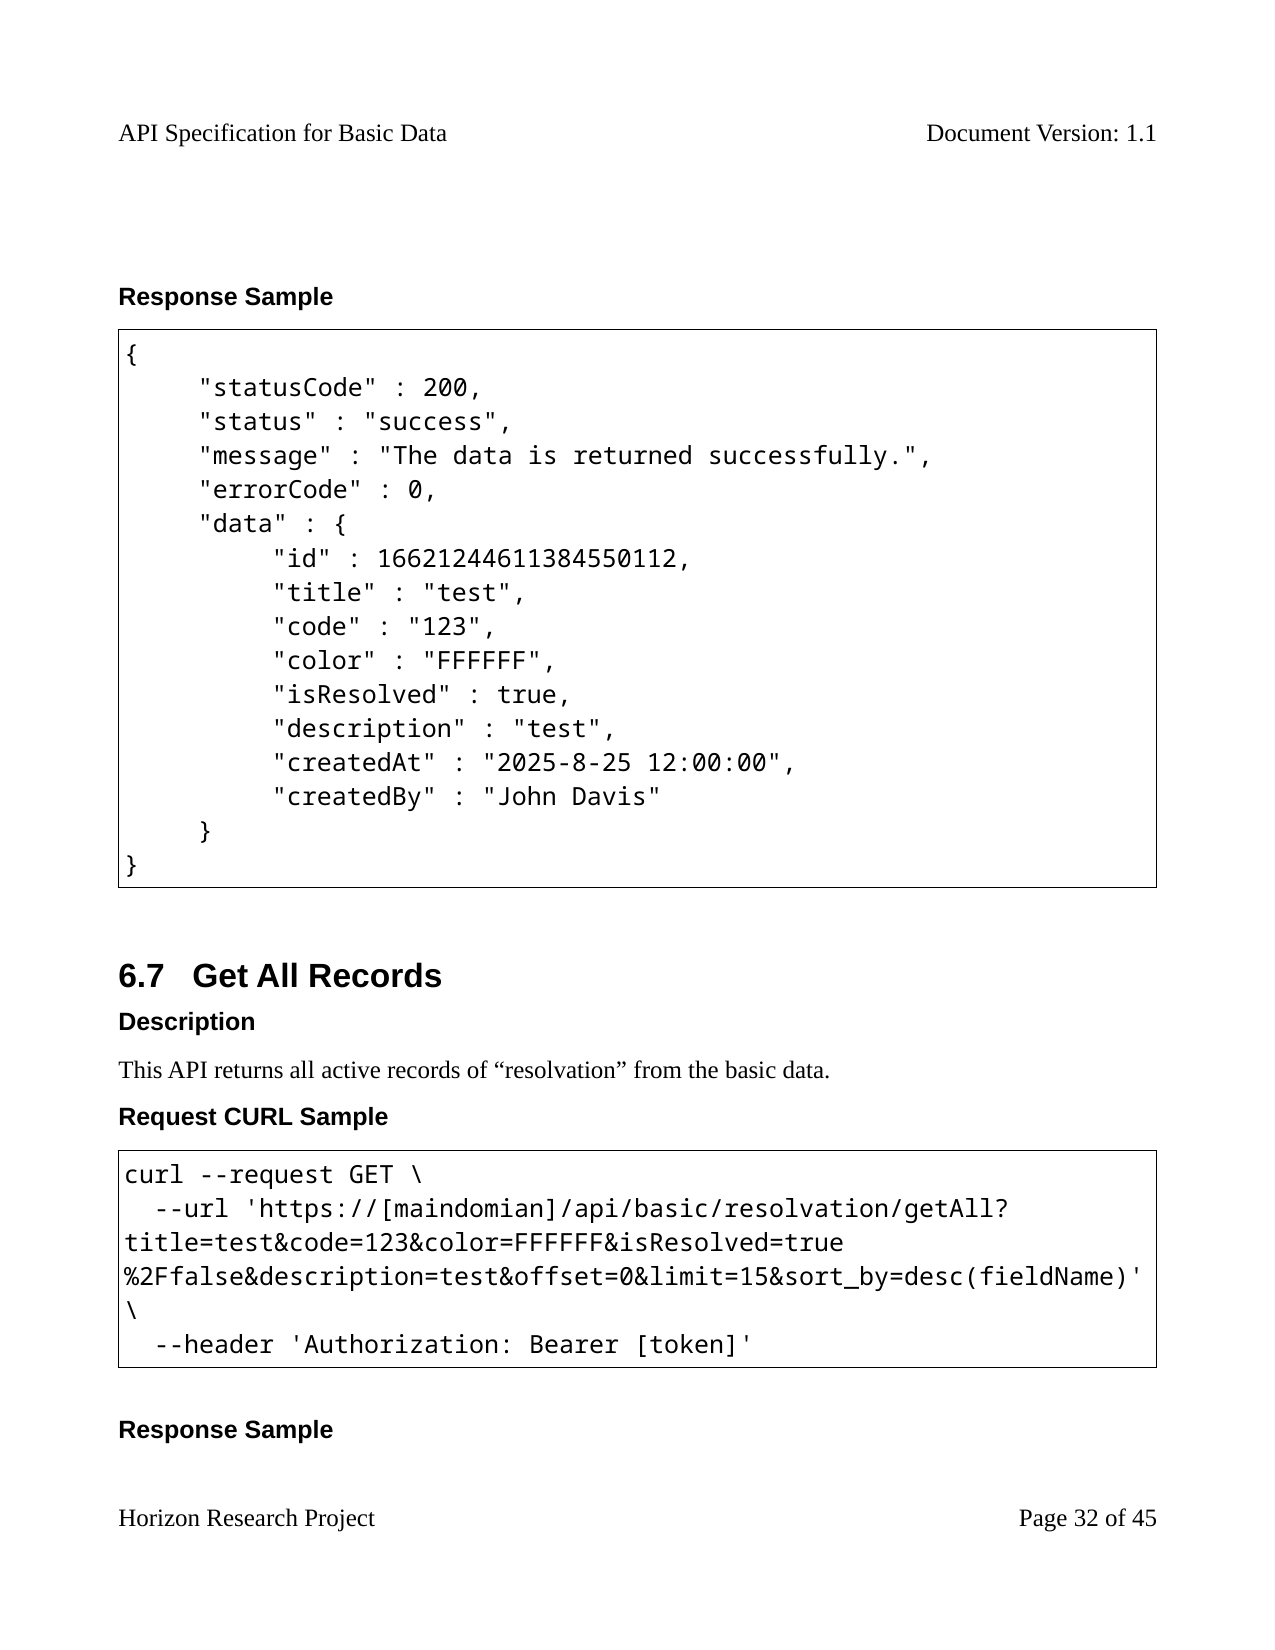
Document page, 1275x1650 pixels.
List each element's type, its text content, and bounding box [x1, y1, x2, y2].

table_header { "statusCode" : 200, "status" : "success", "message" : "The data is returned successfully.", "errorCode" : 0, "data" : { "id" : 16621244611384550112, "title" : "test", "code" : "123", "color" : "FFFFFF", "isResolved" : true, "description" : "test", "createdAt" : "2025-8-25 12:00:00", "createdBy" : "John Davis" } } [119, 330, 1156, 887]
text Response Sample [118, 281, 1157, 310]
table_header curl --request GET \ --url 'https://[maindomian]/api/basic/resolvation/getAll?title=test&code=123&color=FFFFFF&isResolved=true%2Ffalse&description=test&offset=0&limit=15&sort_by=desc(fieldName)' \ --header 'Authorization: Bearer [token]' [119, 1151, 1156, 1367]
text This API returns all active records of “resolvation” from the basic data. [118, 1055, 1157, 1083]
text Response Sample [118, 1416, 1157, 1444]
text Request CURL Sample [118, 1102, 1157, 1131]
subtitle Get All Records [118, 956, 1157, 995]
text Description [118, 1007, 1157, 1036]
